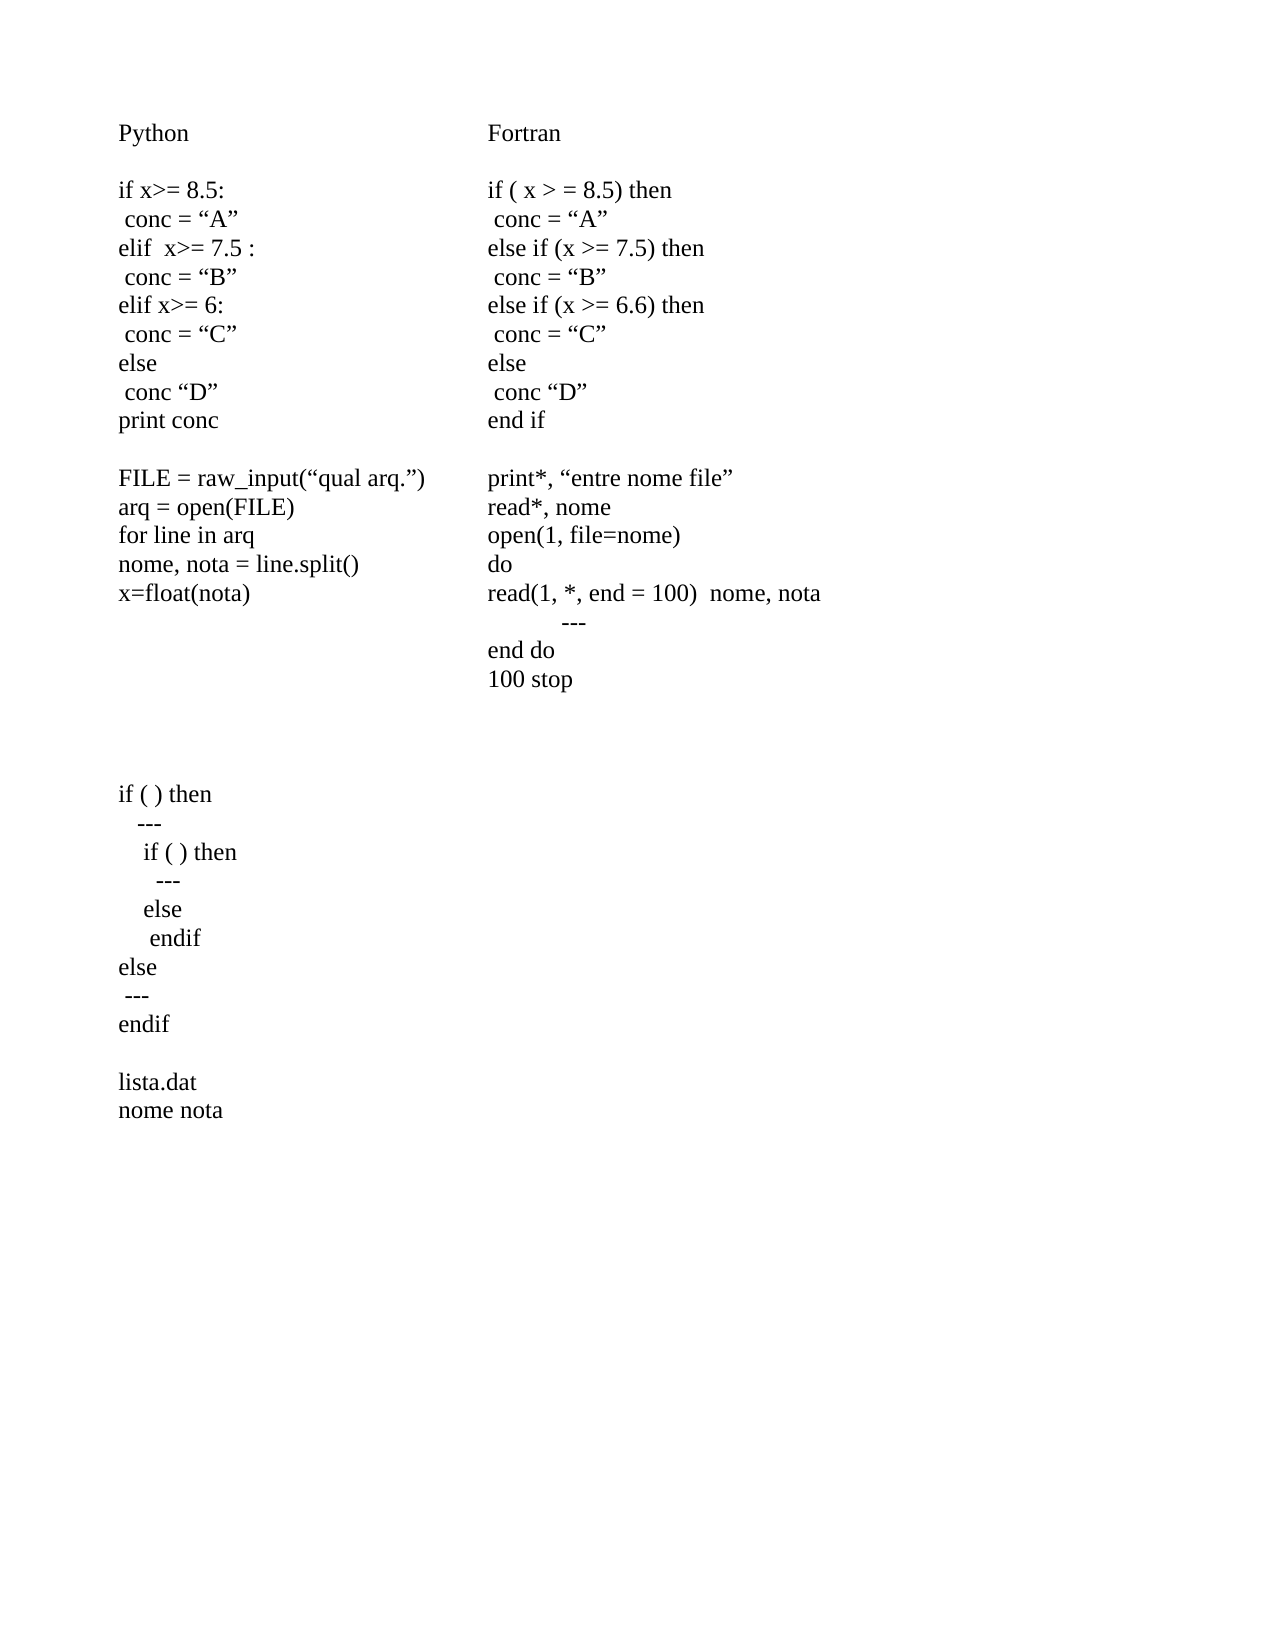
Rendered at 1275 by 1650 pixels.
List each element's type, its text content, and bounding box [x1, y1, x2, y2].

text lista.dat [118, 1067, 1157, 1096]
text conc = “B” conc = “B” [118, 262, 1157, 291]
text arq = open(FILE) read*, nome [118, 492, 1157, 521]
text print conc end if [118, 406, 1157, 434]
text Python Fortran [118, 118, 1157, 147]
text 100 stop [118, 664, 1157, 693]
text conc “D” conc “D” [118, 377, 1157, 406]
text if x>= 8.5: if ( x > = 8.5) then [118, 176, 1157, 204]
text conc = “C” conc = “C” [118, 319, 1157, 348]
text nome, nota = line.split() do [118, 549, 1157, 578]
text elif x>= 7.5 : else if (x >= 7.5) then [118, 233, 1157, 262]
text else else [118, 348, 1157, 377]
text FILE = raw_input(“qual arq.”) print*, “entre nome file” [118, 463, 1157, 492]
text --- [118, 808, 1157, 837]
text conc = “A” conc = “A” [118, 204, 1157, 233]
text x=float(nota) read(1, *, end = 100) nome, nota [118, 578, 1157, 607]
text endif [118, 1009, 1157, 1038]
text elif x>= 6: else if (x >= 6.6) then [118, 291, 1157, 319]
text --- [118, 981, 1157, 1009]
text for line in arq open(1, file=nome) [118, 521, 1157, 549]
text if ( ) then [118, 779, 1157, 808]
text else [118, 952, 1157, 981]
text --- [118, 607, 1157, 636]
text end do [118, 636, 1157, 664]
text --- [118, 866, 1157, 894]
text else [118, 894, 1157, 923]
text nome nota [118, 1096, 1157, 1124]
text endif [118, 923, 1157, 952]
text if ( ) then [118, 837, 1157, 866]
